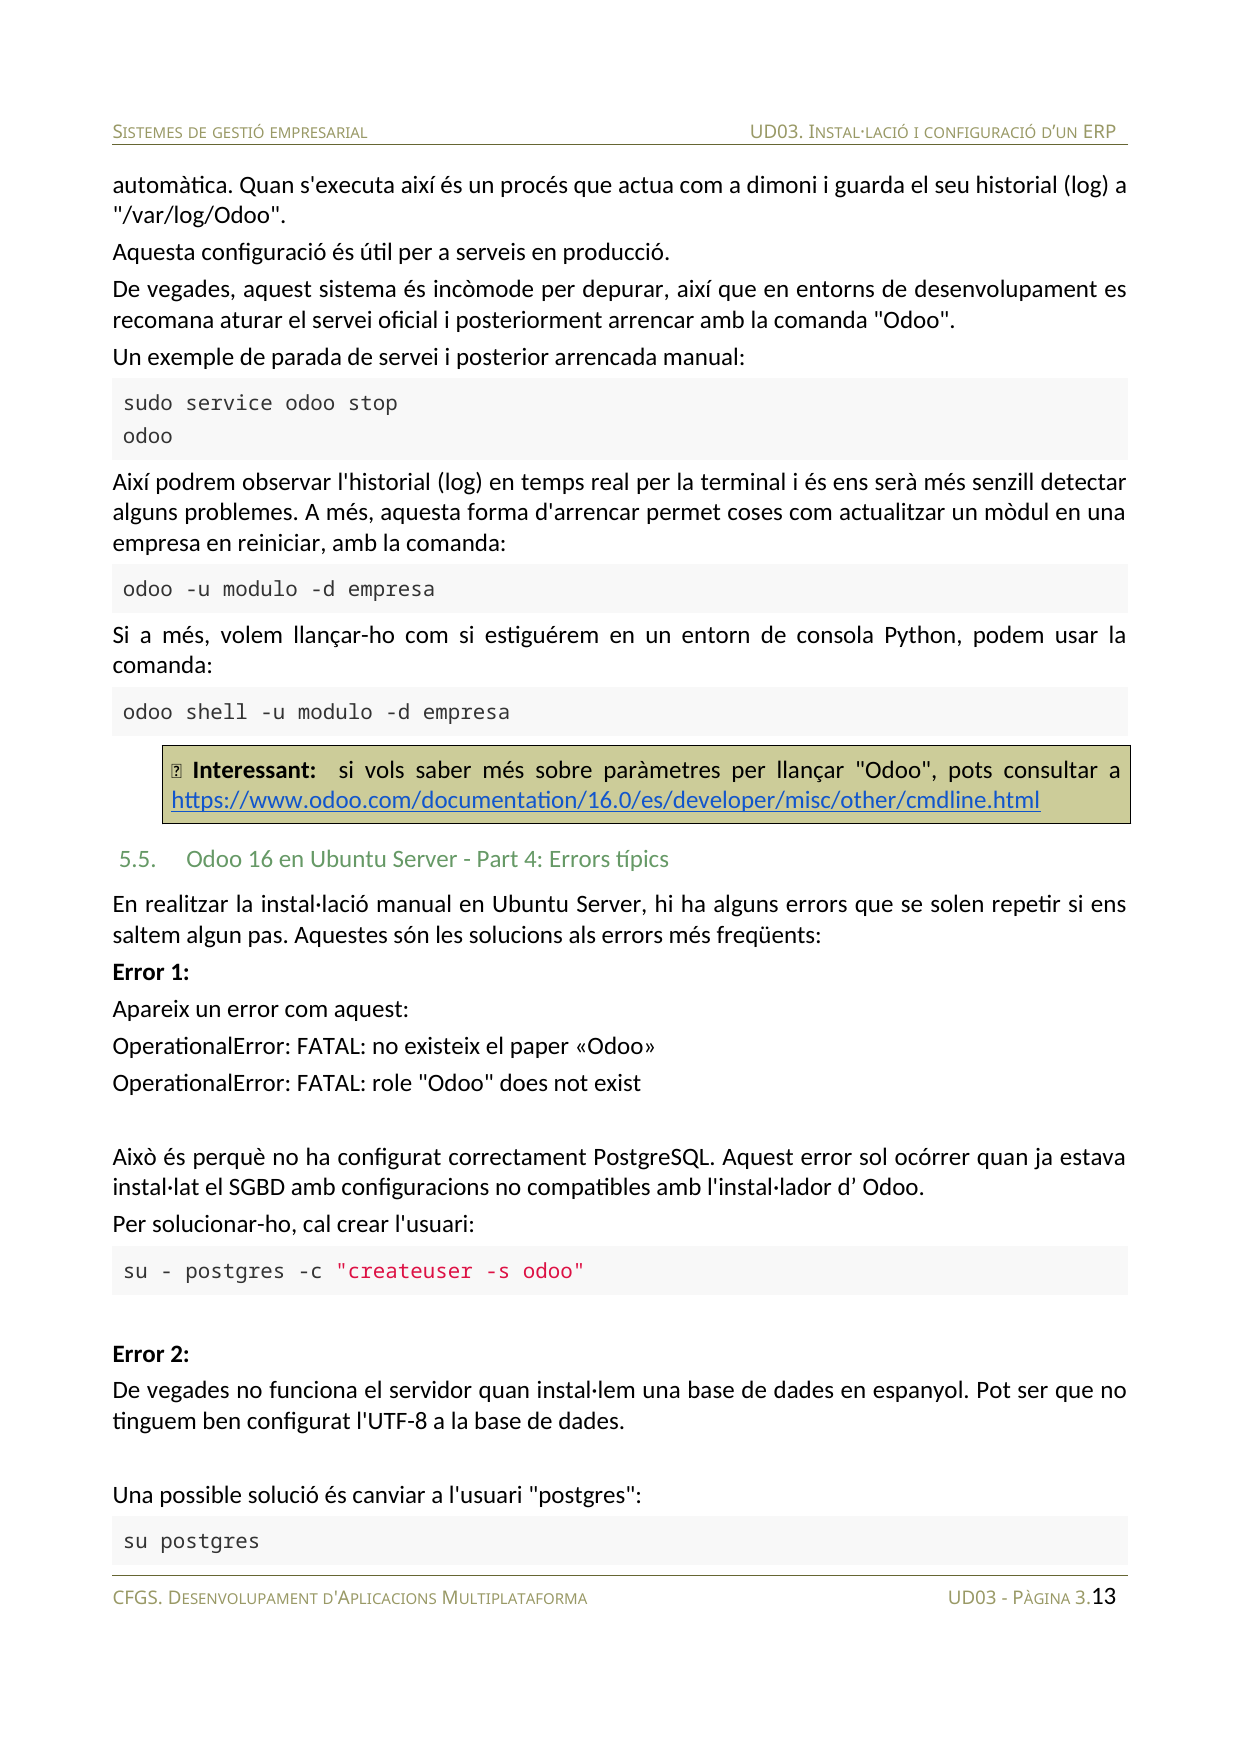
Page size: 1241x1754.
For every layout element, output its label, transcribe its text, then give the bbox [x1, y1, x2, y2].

text Un exemple de parada de servei i posterior arrencada manual: [112, 341, 1128, 372]
table_header su - postgres -c "createuser -s odoo" [112, 1246, 1128, 1295]
text OperationalError: FATAL: role "Odoo" does not exist [112, 1067, 1128, 1098]
text Així podrem observar l'historial (log) en temps real per la terminal i és ens serà més senzill detectar alguns problemes. A més, aquesta forma d'arrencar permet coses com actualitzar un mòdul en una empresa en reiniciar, amb la comanda: [112, 466, 1128, 557]
table_header odoo -u modulo -d empresa [112, 564, 1128, 613]
text automàtica. Quan s'executa així és un procés que actua com a dimoni i guarda el seu historial (log) a "/var/log/Odoo". [112, 169, 1128, 230]
text Error 1: [112, 956, 1128, 987]
table_header odoo shell -u modulo -d empresa [112, 687, 1128, 736]
text De vegades no funciona el servidor quan instal·lem una base de dades en espanyol. Pot ser que no tinguem ben configurat l'UTF-8 a la base de dades. [112, 1375, 1128, 1436]
text Error 2: [112, 1338, 1128, 1368]
text Això és perquè no ha configurat correctament PostgreSQL. Aquest error sol ocórrer quan ja estava instal·lat el SGBD amb configuracions no compatibles amb l'instal·lador d’ Odoo. [112, 1141, 1128, 1202]
text Apareix un error com aquest: [112, 993, 1128, 1024]
text Una possible solució és canviar a l'usuari "postgres": [112, 1479, 1128, 1510]
subtitle Odoo 16 en Ubuntu Server - Part 4: Errors típics [156, 843, 1128, 874]
text Aquesta configuració és útil per a serveis en producció. [112, 237, 1128, 267]
table_header su postgres [112, 1516, 1128, 1565]
text Si a més, volem llançar-ho com si estiguérem en un entorn de consola Python, podem usar la comanda: [112, 619, 1128, 680]
text OperationalError: FATAL: no existeix el paper «Odoo» [112, 1030, 1128, 1061]
text De vegades, aquest sistema és incòmode per depurar, així que en entorns de desenvolupament es recomana aturar el servei oficial i posteriorment arrencar amb la comanda "Odoo". [112, 273, 1128, 334]
text 💬 Interessant: si vols saber més sobre paràmetres per llançar "Odoo", pots consultar a https://www.odoo.com/documentation/16.0/es/developer/misc/other/cmdline.html [163, 746, 1130, 823]
table_header sudo service odoo stop odoo [112, 378, 1128, 460]
text Per solucionar-ho, cal crear l'usuari: [112, 1208, 1128, 1239]
text En realitzar la instal·lació manual en Ubuntu Server, hi ha alguns errors que se solen repetir si ens saltem algun pas. Aquestes són les solucions als errors més freqüents: [112, 889, 1128, 950]
